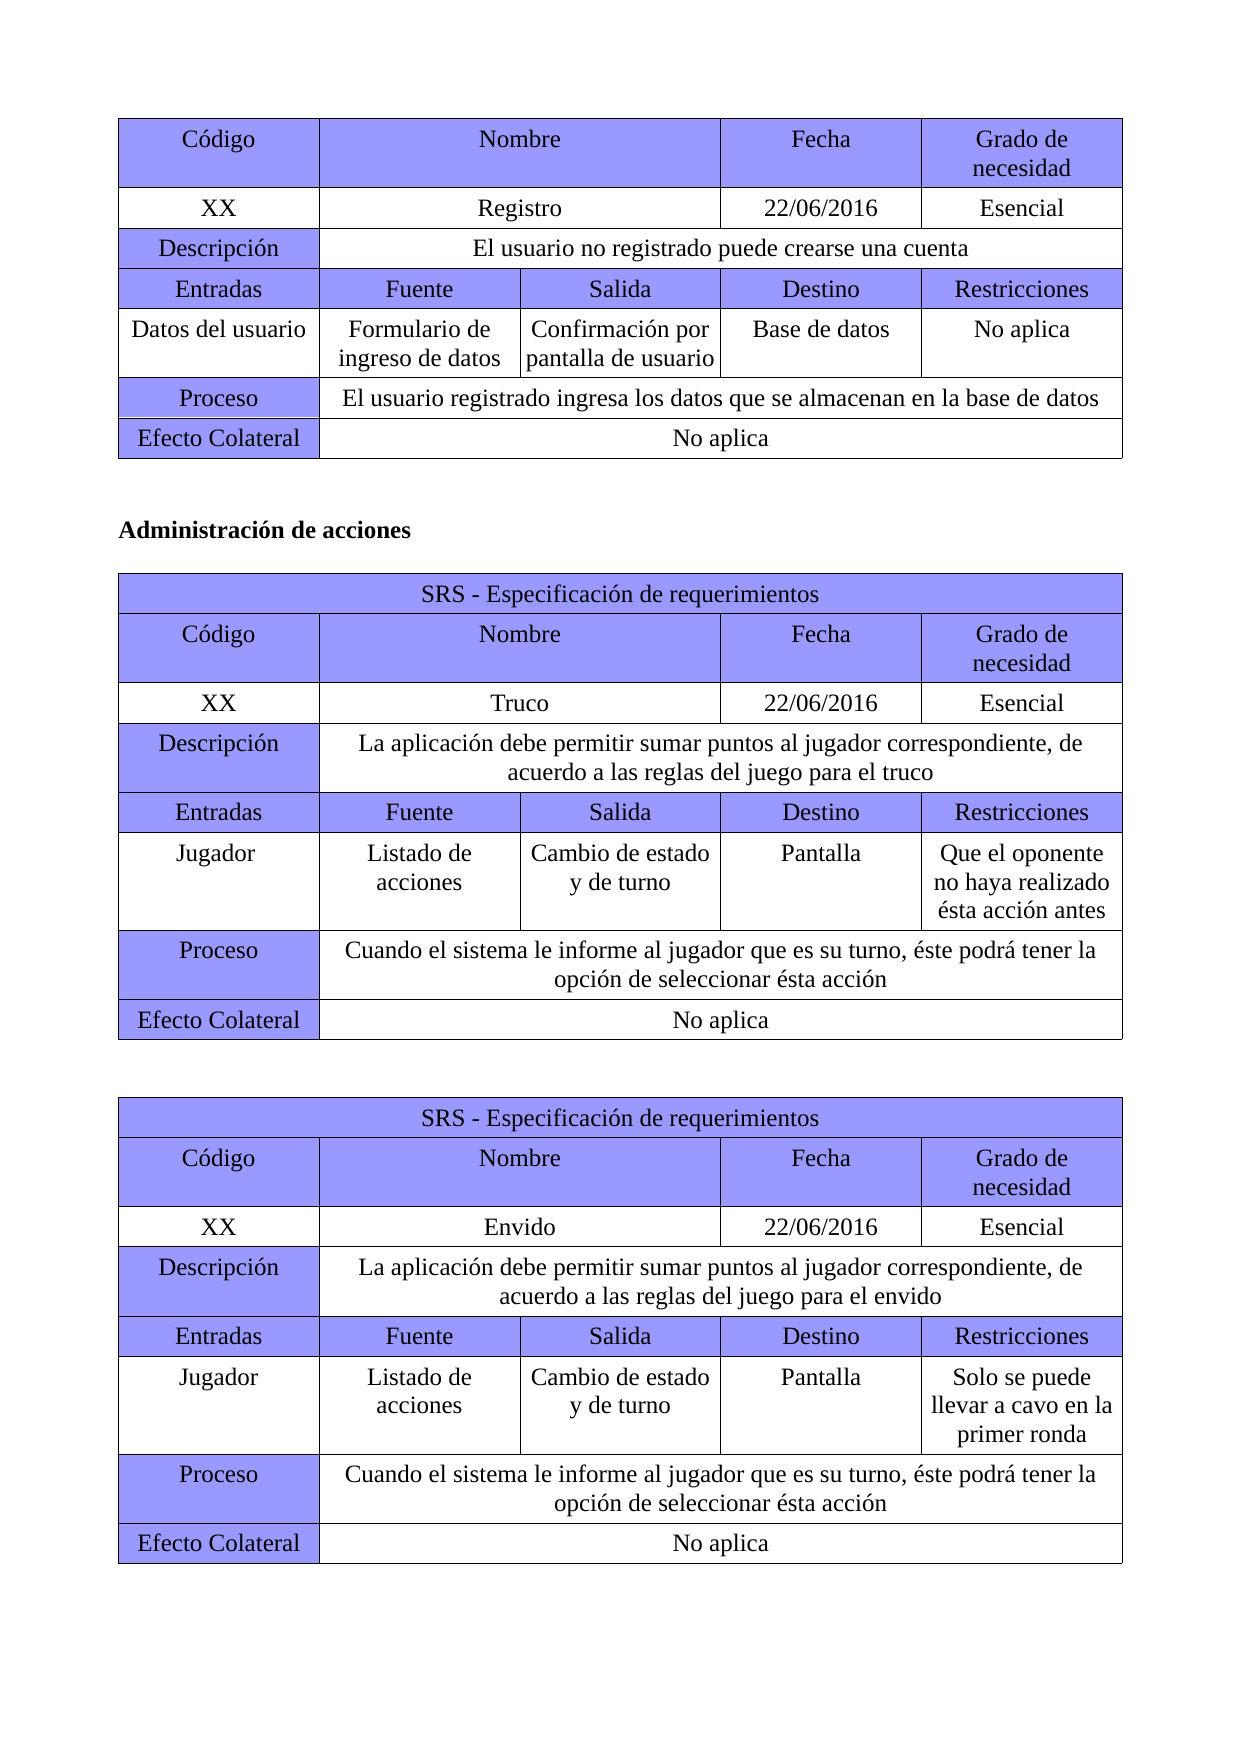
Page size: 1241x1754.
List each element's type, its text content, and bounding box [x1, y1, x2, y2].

table_cell Jugador [119, 1357, 319, 1454]
table_cell Entradas [119, 1317, 319, 1356]
table_cell Pantalla [721, 1357, 921, 1454]
table_cell Fecha [721, 614, 921, 682]
table_cell Destino [721, 269, 921, 308]
table_cell Confirmación por pantalla de usuario [521, 309, 720, 377]
table_cell Proceso [119, 378, 319, 417]
table_cell Entradas [119, 793, 319, 832]
table_cell Fuente [320, 269, 520, 308]
table_cell Restricciones [922, 793, 1122, 832]
table_cell Formulario de ingreso de datos [320, 309, 520, 377]
table_cell No aplica [922, 309, 1122, 377]
table_cell Esencial [922, 683, 1122, 723]
table_cell Cuando el sistema le informe al jugador que es su turno, éste podrá tener la opción de seleccionar ésta acción [320, 931, 1122, 999]
table_cell Cuando el sistema le informe al jugador que es su turno, éste podrá tener la opción de seleccionar ésta acción [320, 1455, 1122, 1523]
table_cell La aplicación debe permitir sumar puntos al jugador correspondiente, de acuerdo a las reglas del juego para el envido [320, 1247, 1122, 1316]
table_cell La aplicación debe permitir sumar puntos al jugador correspondiente, de acuerdo a las reglas del juego para el truco [320, 724, 1122, 792]
table_cell Proceso [119, 931, 319, 999]
table_cell Fecha [721, 1138, 921, 1206]
table_cell Entradas [119, 269, 319, 308]
table_cell Listado de acciones [320, 1357, 520, 1454]
table_cell Efecto Colateral [119, 1524, 319, 1563]
table_cell Envido [320, 1207, 720, 1246]
table_cell Descripción [119, 724, 319, 792]
table_cell Fecha [721, 119, 921, 187]
table_cell Nombre [320, 614, 720, 682]
table_cell XX [119, 188, 319, 227]
table_cell Que el oponente no haya realizado ésta acción antes [922, 833, 1122, 930]
table_cell Destino [721, 793, 921, 832]
table_header SRS - Especificación de requerimientos [119, 1098, 1122, 1137]
table_cell Código [119, 1138, 319, 1206]
table_cell Código [119, 119, 319, 187]
table_cell Cambio de estado y de turno [521, 833, 720, 930]
table_cell Registro [320, 188, 720, 227]
table_cell Esencial [922, 188, 1122, 227]
table_cell Código [119, 614, 319, 682]
table_cell 22/06/2016 [721, 188, 921, 227]
table_cell Restricciones [922, 1317, 1122, 1356]
table_cell Restricciones [922, 269, 1122, 308]
table_cell No aplica [320, 1000, 1122, 1039]
table_cell Nombre [320, 1138, 720, 1206]
table_cell Solo se puede llevar a cavo en la primer ronda [922, 1357, 1122, 1454]
table_cell Grado de necesidad [922, 614, 1122, 682]
table_cell Efecto Colateral [119, 419, 319, 458]
table_cell Listado de acciones [320, 833, 520, 930]
table_cell XX [119, 683, 319, 723]
table_cell 22/06/2016 [721, 1207, 921, 1246]
table_cell Jugador [119, 833, 319, 930]
table_cell Base de datos [721, 309, 921, 377]
table_cell Pantalla [721, 833, 921, 930]
table_header SRS - Especificación de requerimientos [119, 574, 1122, 613]
table_cell Datos del usuario [119, 309, 319, 377]
table_cell No aplica [320, 1524, 1122, 1563]
table_cell Salida [521, 793, 720, 832]
table_cell No aplica [320, 419, 1122, 458]
table_cell 22/06/2016 [721, 683, 921, 723]
table_cell Grado de necesidad [922, 119, 1122, 187]
table_cell Truco [320, 683, 720, 723]
table_cell Salida [521, 1317, 720, 1356]
table_cell El usuario registrado ingresa los datos que se almacenan en la base de datos [320, 378, 1122, 417]
table_cell Fuente [320, 793, 520, 832]
table_cell Proceso [119, 1455, 319, 1523]
table_cell Efecto Colateral [119, 1000, 319, 1039]
table_cell Nombre [320, 119, 720, 187]
table_cell Descripción [119, 229, 319, 268]
text Administración de acciones [118, 515, 1122, 544]
table_cell El usuario no registrado puede crearse una cuenta [320, 229, 1122, 268]
table_cell Cambio de estado y de turno [521, 1357, 720, 1454]
table_cell Esencial [922, 1207, 1122, 1246]
table_cell Descripción [119, 1247, 319, 1316]
table_cell Fuente [320, 1317, 520, 1356]
table_cell XX [119, 1207, 319, 1246]
table_cell Salida [521, 269, 720, 308]
table_cell Grado de necesidad [922, 1138, 1122, 1206]
table_cell Destino [721, 1317, 921, 1356]
